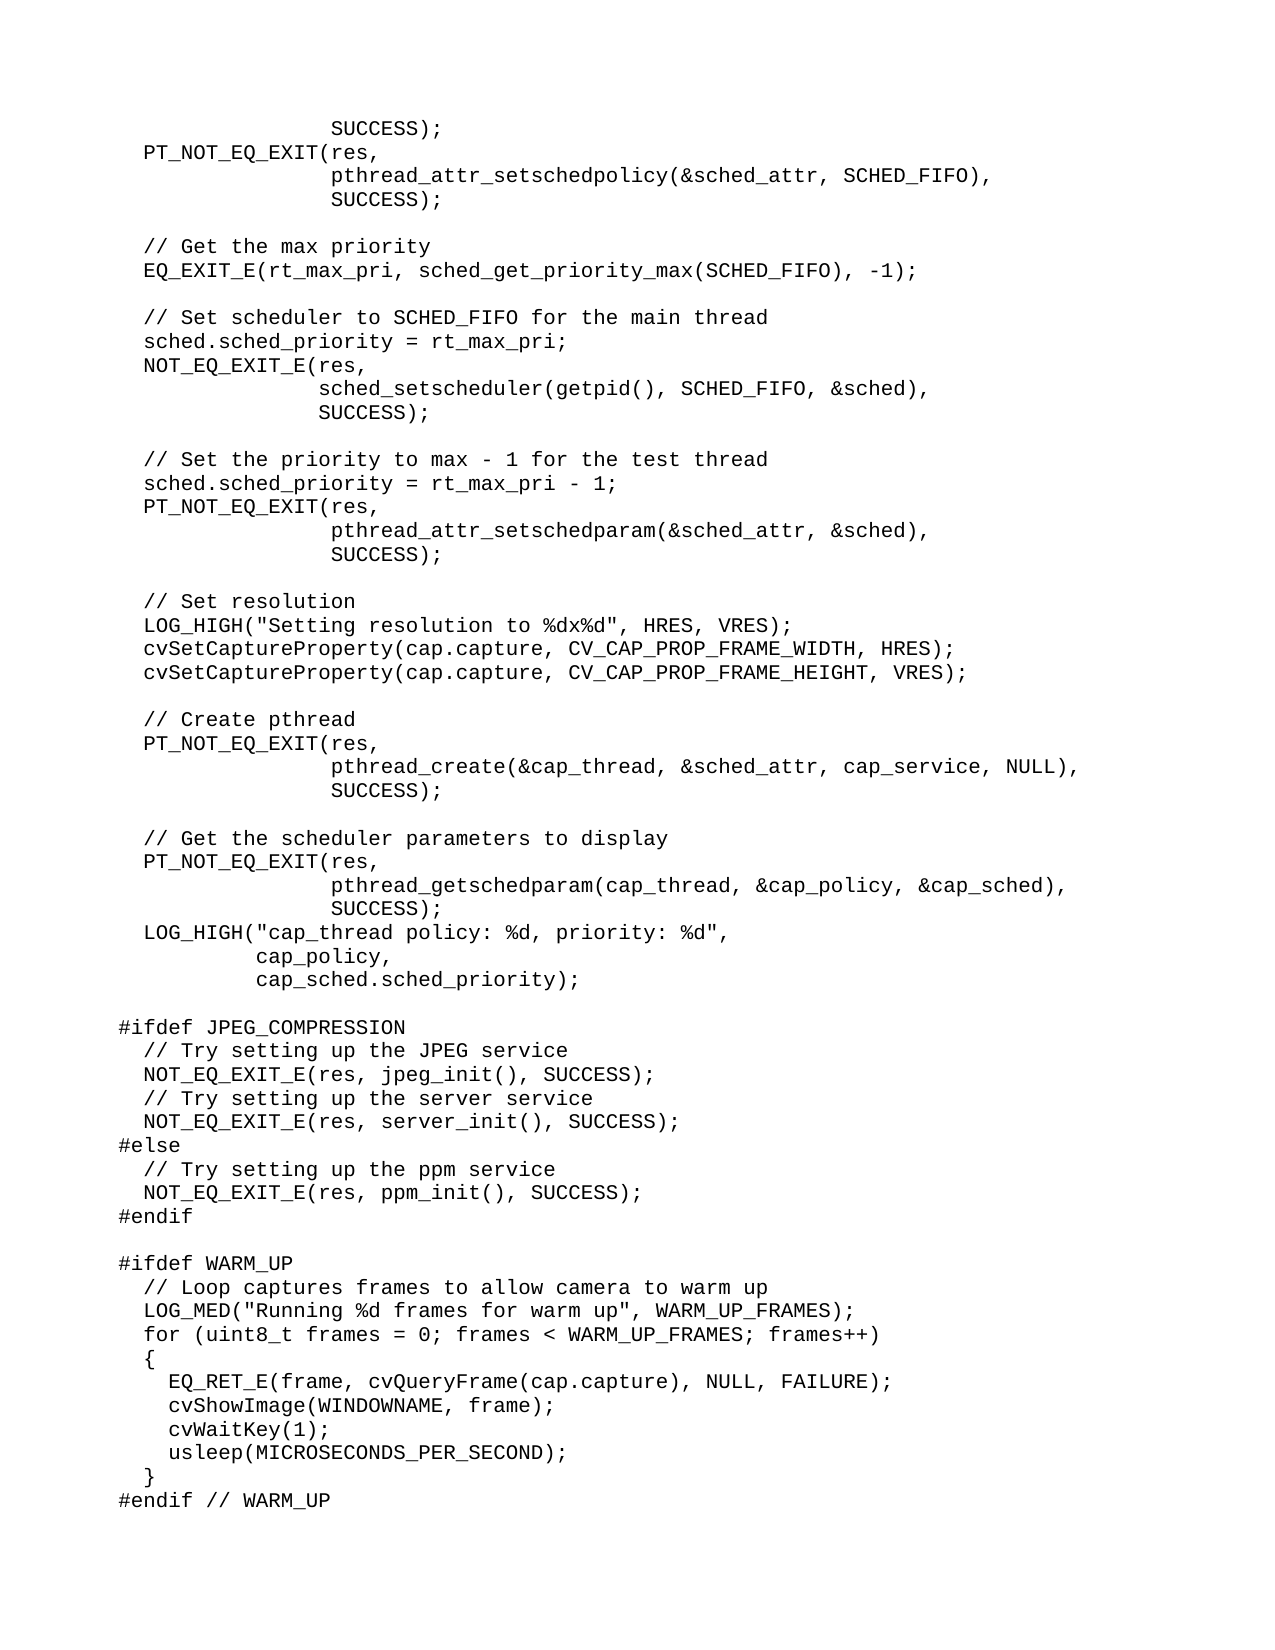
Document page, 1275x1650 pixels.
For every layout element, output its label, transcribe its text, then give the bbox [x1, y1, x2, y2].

text // Try setting up the JPEG service [118, 1040, 1157, 1064]
text pthread_attr_setschedpolicy(&sched_attr, SCHED_FIFO), [118, 165, 1157, 189]
text // Set scheduler to SCHED_FIFO for the main thread [118, 307, 1157, 331]
text NOT_EQ_EXIT_E(res, jpeg_init(), SUCCESS); [118, 1064, 1157, 1088]
text NOT_EQ_EXIT_E(res, ppm_init(), SUCCESS); [118, 1182, 1157, 1206]
text // Try setting up the server service [118, 1088, 1157, 1111]
text PT_NOT_EQ_EXIT(res, [118, 142, 1157, 165]
text sched_setscheduler(getpid(), SCHED_FIFO, &sched), [118, 378, 1157, 402]
text sched.sched_priority = rt_max_pri - 1; [118, 473, 1157, 496]
text pthread_create(&cap_thread, &sched_attr, cap_service, NULL), [118, 757, 1157, 780]
text PT_NOT_EQ_EXIT(res, [118, 733, 1157, 757]
text EQ_RET_E(frame, cvQueryFrame(cap.capture), NULL, FAILURE); [118, 1371, 1157, 1395]
text #ifdef WARM_UP [118, 1253, 1157, 1277]
text pthread_attr_setschedparam(&sched_attr, &sched), [118, 520, 1157, 544]
text SUCCESS); [118, 780, 1157, 804]
text PT_NOT_EQ_EXIT(res, [118, 496, 1157, 520]
text // Set the priority to max - 1 for the test thread [118, 449, 1157, 473]
text // Create pthread [118, 709, 1157, 733]
text // Set resolution [118, 591, 1157, 615]
text #else [118, 1135, 1157, 1158]
text cap_sched.sched_priority); [118, 969, 1157, 993]
text NOT_EQ_EXIT_E(res, [118, 354, 1157, 378]
text LOG_MED("Running %d frames for warm up", WARM_UP_FRAMES); [118, 1300, 1157, 1324]
text #endif [118, 1206, 1157, 1229]
text cvSetCaptureProperty(cap.capture, CV_CAP_PROP_FRAME_WIDTH, HRES); [118, 638, 1157, 662]
text SUCCESS); [118, 544, 1157, 567]
text EQ_EXIT_E(rt_max_pri, sched_get_priority_max(SCHED_FIFO), -1); [118, 260, 1157, 284]
text PT_NOT_EQ_EXIT(res, [118, 851, 1157, 875]
text SUCCESS); [118, 189, 1157, 213]
text NOT_EQ_EXIT_E(res, server_init(), SUCCESS); [118, 1111, 1157, 1135]
text cap_policy, [118, 946, 1157, 969]
text { [118, 1348, 1157, 1371]
text usleep(MICROSECONDS_PER_SECOND); [118, 1442, 1157, 1466]
text } [118, 1466, 1157, 1489]
text pthread_getschedparam(cap_thread, &cap_policy, &cap_sched), [118, 875, 1157, 898]
text // Get the scheduler parameters to display [118, 827, 1157, 851]
text cvSetCaptureProperty(cap.capture, CV_CAP_PROP_FRAME_HEIGHT, VRES); [118, 662, 1157, 686]
text LOG_HIGH("Setting resolution to %dx%d", HRES, VRES); [118, 615, 1157, 638]
text SUCCESS); [118, 118, 1157, 142]
text SUCCESS); [118, 898, 1157, 922]
text // Get the max priority [118, 236, 1157, 260]
text cvWaitKey(1); [118, 1419, 1157, 1442]
text cvShowImage(WINDOWNAME, frame); [118, 1395, 1157, 1419]
text SUCCESS); [118, 402, 1157, 426]
text // Try setting up the ppm service [118, 1158, 1157, 1182]
text for (uint8_t frames = 0; frames < WARM_UP_FRAMES; frames++) [118, 1324, 1157, 1348]
text // Loop captures frames to allow camera to warm up [118, 1277, 1157, 1300]
text sched.sched_priority = rt_max_pri; [118, 331, 1157, 354]
text #ifdef JPEG_COMPRESSION [118, 1017, 1157, 1040]
text #endif // WARM_UP [118, 1489, 1157, 1513]
text LOG_HIGH("cap_thread policy: %d, priority: %d", [118, 922, 1157, 946]
